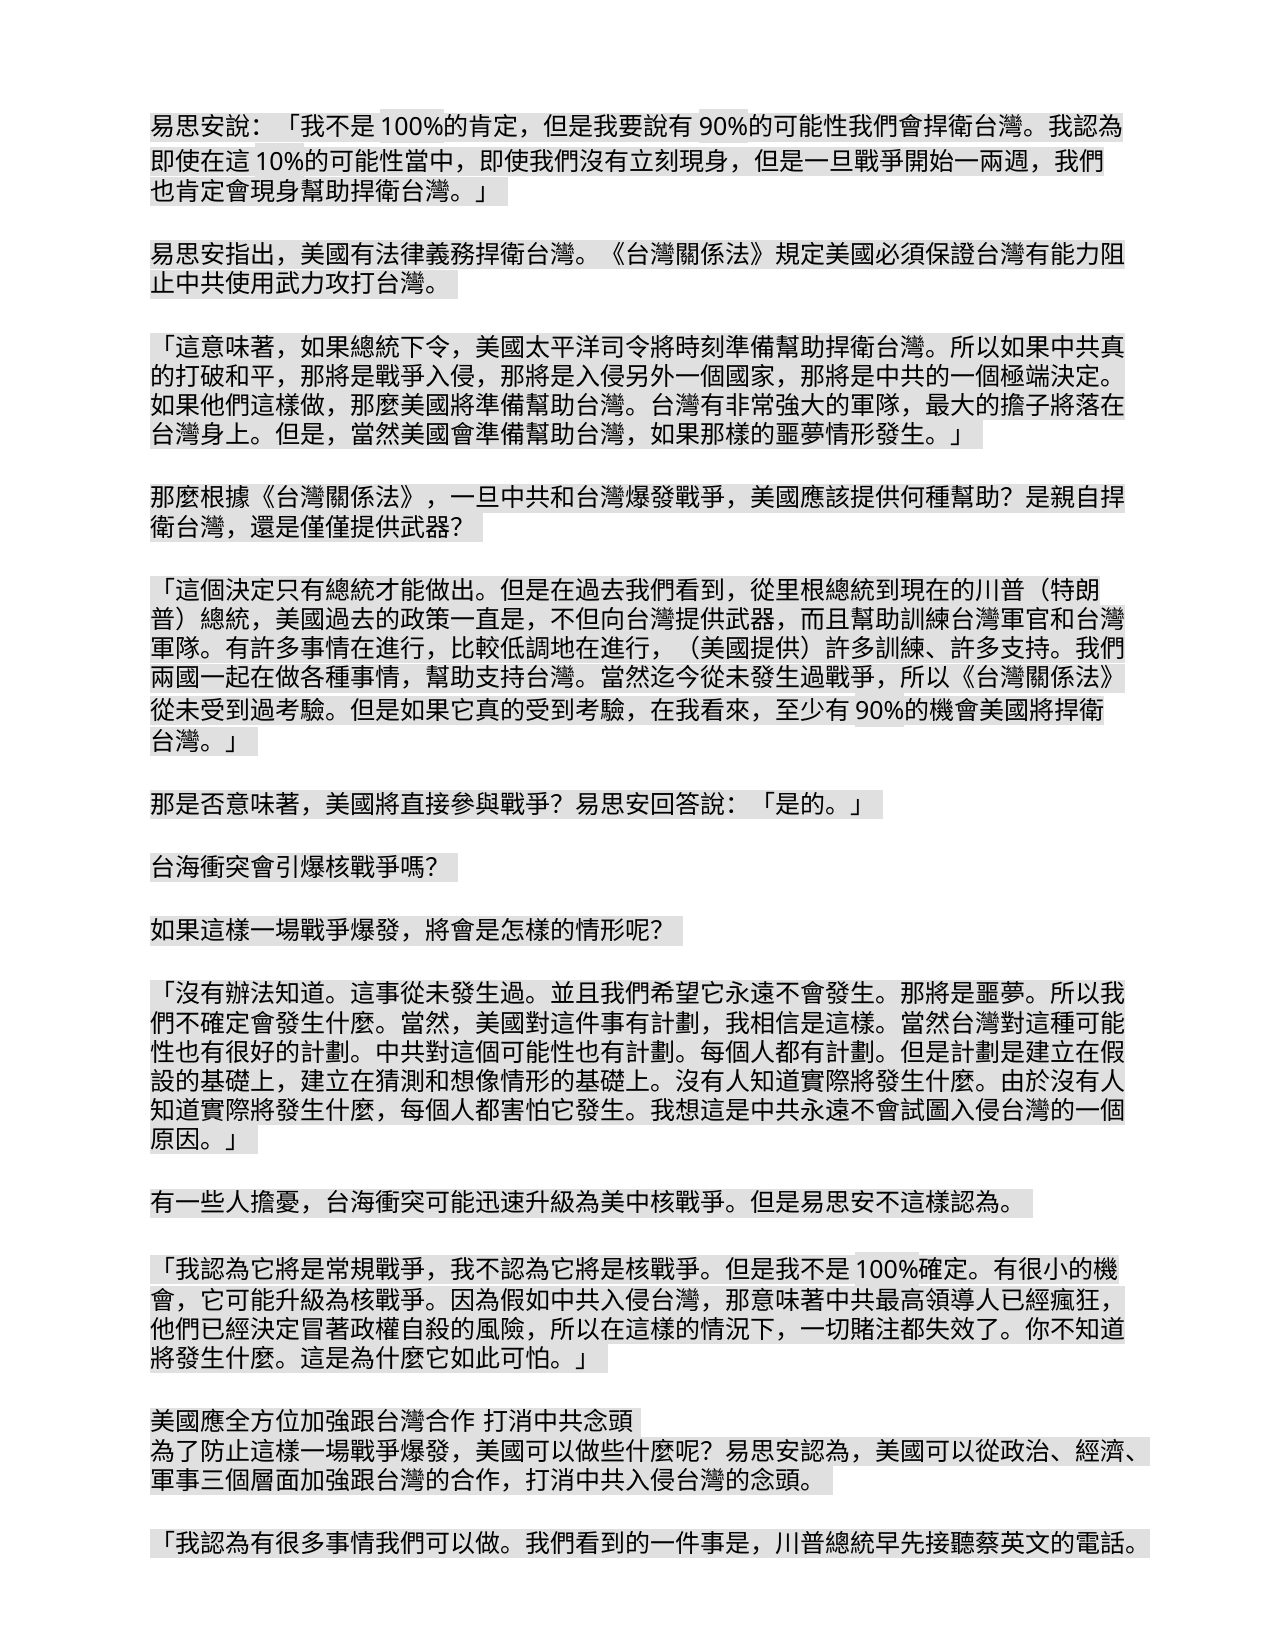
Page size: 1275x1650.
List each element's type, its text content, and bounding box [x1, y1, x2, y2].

text 韋任，不是喔，你講的這個經濟殺手，我很久以前就已經做過一些介紹。我說的特務從良指的是 CIA 的 Kevin Shipp。相關影片很多，請先看這個，剛剛找到中文字幕： https://www.youtube.com/watch?v=ZFqUrWo7Em4 不知誰做的中文字幕，可能沒有翻譯得很好，不過八九不離十。強烈建議務必從頭看到尾。 我並不認為他講出任何我過去所不知道的資訊，不過，因為他曾經是CIA的高層主管，所以，他的言論當然會有它的一定驗證效果，驗證我們過去長期以來對於美國的認識基本上是正確的。這也就是我常說的 "圈內人認識論"；簡單說就是當你長期處於某種圈內，關注圈內種種，久而久之，你就會比一般人更能認識這個圈子；即便當你並無所謂證據或第一手接觸經驗時，你依然會比一般人更容易掌握真相。這是因為凡事總是有個內在一致性，你要說它是一種 "本質" 也未嘗不可。依據這樣一種一致性，透過無數的觀察經驗累積，真相的基本輪廓多少還是可以被清楚掌握。 Kevin Shipp把美國分成三種由內而外、由上而下的權力結構，最表面的一層就是一般人平常被灌輸的那個所謂美國民選政府 (包括總統與各級國會與地方政府等等)，透過某種選舉制度產生。這就是我們一般所說的美國政府。但這個政府其實不具實權，它只是個傀儡。在它之上還有個老大哥政府，就是 Shipp 所說的 Deep State (深層政府)，簡單說就是類似羅素所說的那個不必選舉、永遠存在的世襲政權，由軍火商和大財團組成。 不過，依據 Shipp 的分類，真正發號施令、呼風喚雨的卻是在民選政府和深層政府之上的一個恐怖血腥無惡不作的權力核心，叫做影子政府 ( Shadow Government)，主要就是以CIA (中情局) 為首的情治結構網絡。 我覺得這樣的分類法不太對，因為這很容易會讓人誤以為這三種 "政府" 分別是由不同的人馬掌控，甚至會誤以為民選政府是無辜的、清純的，誤以為它只是受到上面的深層政府與影子政府之脅迫或掌控或誤導，以致於不斷為非作歹。 但在我看來，大多時候並非如此，事實真相應該是這樣：有這麼一群羅素所說的世襲階級，掌控所謂民選政府的組成，透過媒體以及一切政治資源的操弄與掌控，這個世襲階級幾乎永遠百分之百都可以選出他們所要的總統與各級國會議員。或者正確地說，幾乎所有候選人全是這個世襲階級所推出，不管選出誰都一樣，都得為世襲階級效命，極少有例外。 就我所知，也許只有川普是個例外，只有川普之當選並非在他們的預料之中，可謂史無前例。在這個意義上，我很佩服川普的膽識；但他要嘛死路一條，要不就是照樣得屈從於背後的真正權力世襲階級去辦事。 所謂世襲階級是哪些人呢，當然數不清。若以當年布希政府為例，包括整個布希家族、副總統錢尼，當時的國防部長倫斯斐 (Rumsfeld)，當時的副國務卿阿米塔吉 (Richard Armitage)，以及人稱黑暗王子、向來鼓吹核武戰爭的 Richard Perle，還有各種深入權力核心的智囊或智庫，特別是比方說 PNAC (The Project for the New American Century) 等等這些人與組織，在我看來，都是世襲階級的一份子，作惡多端，包括自導自演 911事件 (我已經敢公開這樣論斷911的真相)，發動伊拉克侵略戰爭等等等。 這些年，頻頻率領一堆軍火商及戰爭販子來台灣、巴不得台海趕緊發生戰爭、不斷強迫台灣跟美國買武器、不斷鼓吹台灣人要勇敢站起來武裝自己和大陸打仗的阿米塔吉，應該就是人渣黨的直屬主人。所謂總統蔡啥小競選前赴美 "面試"，應該就是向這位主人做簡報。 阿米塔吉是誰呢？此人就是侵略伊拉克戰爭的主要推手之一，在柯林頓時代就公然積極鼓吹侵略伊拉克。1981年擔任雷根政府的國防部代理次長，過去曾經在越戰中涉及 "鳳凰" 暗殺計劃 (殺害至少八萬多名越南人)；2008年，擔任共和黨總統候選人、惡名昭彰的 McCain (馬侃) 的亞太外交政策推手；在美國政府中，長年鼓吹與策畫各項國際侵略戰爭不遺餘力；目前活躍於各種專門在國際間推銷 "民主自由" (亦即推銷 "政變"、"暗殺" 與 "軍火") 的公關公司或智庫，常常來台灣賣軍火。經常發表鼓吹兩岸戰爭言論的 Project 2049 Institute，就是以阿米塔吉為首的一個所謂智庫 (參考底下報導。類似新聞，不勝枚舉，似乎巴不得兩岸趕緊打仗)。這部份，以後有時間再多講。 有一部電影叫做 Fair Game，我沒看，台灣好像翻譯做 "不公平的戰爭"，真實故事改編搬上螢幕。這個醜聞叫做 Plame affair，真實的經過大約是這樣：有一位 CIA的女特務 Valerie Plame ，和她的先生 (一位外交官) 被派往非洲尼日共和國調查海珊是否來此購買輻射原料--鈾。經過無數的調查證實，早在1991年第一次波斯灣戰爭之後，海珊就根本沒有發展核武與生化武器的能力與企圖。 但是，侵略伊拉克是美國這群恐怖血腥的世襲階級的既定計畫，所謂調查，只是做個樣子欺騙世人。於是，明明調查結果是海珊並沒有向尼日購買鈾原料，但美國政府依然繼續瞎掰，瞎掰了上千個謊言，照樣入侵伊拉克。儘管聯合國首席武檢官當時甚至公開指控美國政府刻意撒謊，布希和倫斯斐及阿米塔吉等這群血腥人渣照樣入侵，殺害上百萬名伊拉克人(根據一項學術調查，絕對不止Kevin Shipp所說的50萬人)，並實質佔領伊拉克至今。 問題就出在，當美國於2003年3月20號對伊拉克發動侵略戰爭之後，這位女特務 Valerie Plame 的老公，卻在七月對媒體表示，經過他們的調查，實在找不到任何能證明海珊購買輻射原料的事證。沒想到，不久之後，他們夫妻倆就完蛋了，媒體竟然公布他們的真實身份是CIA特務，等於是要置他們於死地。後來發現，故意對媒體洩露其特務身份的人，就是這位阿米塔吉，使Plame夫妻身敗名裂，身陷險境，做為一種報復。 這只是一個微不足道的小插曲，順便一提，但你從中也可以看得出來布希與阿米塔吉等等這些血腥人渣之狠毒與無所不用其極。至於越戰中極度血腥的鳳凰暗殺計畫，以後有機會再說。 我只是想說，美國的權力結構並非如 Shipp所言那般分成一級又一級，彷彿彼此之間的成員各自不同，但事實並非如此。至於 Shipp 所謂真正掌權的 "影子政府"，在我看來，並非首腦，而只是恐怖世襲階級的東廠錦衣衛，雖然常常獨斷獨行，但基本上仍是聽命於羅素所說的這個由軍火商與大財團組成的世襲階級。 麻煩各位花點時間，大約一個小時，仔細把 Shipp 的演講影片看完。其它還有很多很多事，講不完。以後再說。台灣人應該認清誰才是真正想要傷害你的人，就是這群非常恐怖血腥的美國人渣，但台灣人卻把他們奉為神明那般膜拜，不管藍綠，誰想參選大位，就得接受這些人渣的面試與忠誠考核，而這些人渣，正是一心想把我們推向地獄以謀取私人暴利的血腥恐怖魔頭。 對此，我常覺得很無言，很可悲，台灣人完全不知道是非善惡，完全被朦蔽，把意味著康莊大道的兩岸統一坦途視為通往地獄之路，把善待自己的同胞視為不共戴天的仇敵，卻把無惡不作的美、日魔鬼以及島內綠油油、貪婪無度的人渣走狗給當成神明與救星般崇拜仰慕。常覺得很挫折，我這點無用的餘生以及零碎忙碌的時間，究竟能做些什麼？可讓密不通風的漫天巨大謊言出現一點缺口，好迎來一點曙光呢？ 陳真 2018. 02. 28. ======================= 專訪攻台計劃曝光者：中共無能力無膽攻台 【大紀元2017年10月06日訊】（大紀元記者秦越採訪報導） 美國智庫2049項目研究所（Project 2049 Institute）研究員、中國問題專家易思安（Ian Easton）本週出版新書，曝光一份中共攻打台灣的祕密計劃。但是他對大紀元表示，他認為中共沒有實力和膽量攻打台灣，因為那將是中共跟整個亞洲民主制度的對決，也將是中共政權的自殺選擇。 2049項目研究所是一家位於美國華府的智庫機構，以亞洲為主要研究對象，執行長是前美國國務院副助理國務卿蘭道爾．薛瑞福（Randall G. Schriver），重要成員包括前美國副國務卿阿米塔吉（Richard Lee Armitage）。 易思安的新書名為「中共侵略威脅」。書中披露，由中共軍隊起草的這份祕密戰爭計劃呼籲對台灣發起大規模軍事攻擊。屆時中共軍隊將進行海上和空中封鎖，然後發起兩棲海岸登陸攻擊，預計使用40萬軍人。 易思安告訴大紀元，他並沒有中共戰爭計劃的拷貝，那是中共的絕密文件。他的信息來源有兩個，一個是台灣2013年國防白皮書。在這份白皮書當中，台灣軍隊說中共有一個計劃，準備在2020年入侵台灣。 第二個信息來源是中共軍事院校的教材。「我有很多中共軍事院校、指揮官學校的教科書，還有一些手冊，以及他們做過的一些技術研究。所有這些來自中共軍方的文件都說，他們計劃在未來的某個時候入侵台灣，他們在準備此事。」 易思安在書中試圖說明，現實是非常不同的。易思安說：「我認為實際上，中共沒有能力入侵台灣。他們也不會在2020年入侵台灣。」 中共軍隊沒有能力跨越台灣海峽 易思安說，他不相信中共有實力或膽量攻擊台灣。那對中共而言是自殺行為。易思安列舉了幾個理由。 「中共沒有足夠好的台灣情報，他們沒有足夠強大的軍隊入侵台灣，他們沒有辦法阻止美國干預。他們可以威脅，他們可以傷害我們，但是他們阻止不了我們。實際上，他們的軍隊不是足夠的大，不是足夠的強，能讓他們真的跨越台灣海峽、搶灘登陸。如果他們真的要入侵，他們必須拿下海灘，他們必須拿下港口設施和海港，他們必須拿下機場。台灣軍隊也強大，以至於這樣的情況不可能發生。」 中共軍隊擁有200萬現役軍人，而台灣常備部隊只有21萬人。為什麼說共軍的力量不足以拿下台灣？ 易思安說：「即使你有一個龐大的軍隊，但你不能隨心所欲地、在你想要的時候，將之運送到你想去的地方。所以這是一個後勤問題。他們有一個很大的運輸問題，他們沒有足夠的船隻，他們沒有足夠的水陸兩用車，他們沒有足夠的直昇機。他們有各種問題。所以他們可能有一個龐大的軍隊，但是他們不能足夠快速地將這個軍隊運送過台灣海峽，登陸攻擊台灣軍隊。因為台灣也有龐大的軍隊。中共只有很少數的地方可以登陸。在所有這些地方，台灣都擁有巨大的優勢，他們有坦克，他們有火箭發射器，他們有大砲。所以，雖然中共的確有龐大的軍隊，但是我不認為他們可以將這個軍隊足夠快速地運過台灣海峽，取得戰爭勝利。」 但是如果中共發射導彈和發動空襲呢？自從上世紀80年代以來，中共將1000枚彈道導彈和巡航導彈部署在能打到台灣的距離之內。 易思安說：「的確，中共的導彈能力非常危險，對台灣是個很大的威脅，對美國也是個很大的威脅。我們在日本沖繩、關島有軍事基地，中共的導彈是很大的威脅，這毫無疑問。他們的轟炸機、他們的戰鬥機、他們的潛艇是非常嚴重的威脅，他們當然可以造成很大的破壞。他們可以殺死很多人，他們可以燒毀城市。他們可以攻擊空軍基地，他們可以攻擊指揮控制中心，他們可以攻擊台北的總統府，諸如此類。但是他們無法摧毀台灣的軍隊──台灣海軍、台灣空軍、海軍陸戰隊和軍警。他們用導彈和轟炸機造成不了太大的破壞，因為台灣準備充分，有地堡、有隧道、有地下設施。所以99%的台灣軍隊將能夠在導彈攻擊和轟炸機攻擊當中存活下來。」 美國將捍衛台灣 如果中共真的攻打台灣，美國會怎麼做？ 易思安說：「如果中共攻擊台灣，如果他們有這個意圖，我們將會知道。美國有很好的情報，我們將會至少提前六十天知道，最差也會提前三十天知道。所以我們可以開始準備，我們可以開始調動航母、潛艇、轟炸機、戰鬥機，我們將開始做所有幫助捍衛台灣所需要做的事情。我們將準備好網絡戰專家，我們將向台灣輸送物資，我們將派遣情報人員到台灣，當然台灣也有很好的情報人員。我們將做許多事情，我們可以做很多事情，希望這將足以改變中共的計劃，我們可以從一開始就阻止這場戰爭。即使他們有攻打台灣的想法，但是如果美國、台灣、當然還有日本，如果我們做了所有正確的事情，我們可以改變他們的想法，我們可以維持台灣海峽的和平。」 如果中共攻打台灣，美國一定會捍衛台灣嗎？ 易思安說：「我不是100%的肯定，但是我要說有90%的可能性我們會捍衛台灣。我認為即使在這10%的可能性當中，即使我們沒有立刻現身，但是一旦戰爭開始一兩週，我們也肯定會現身幫助捍衛台灣。」 易思安指出，美國有法律義務捍衛台灣。《台灣關係法》規定美國必須保證台灣有能力阻止中共使用武力攻打台灣。 「這意味著，如果總統下令，美國太平洋司令將時刻準備幫助捍衛台灣。所以如果中共真的打破和平，那將是戰爭入侵，那將是入侵另外一個國家，那將是中共的一個極端決定。如果他們這樣做，那麼美國將準備幫助台灣。台灣有非常強大的軍隊，最大的擔子將落在台灣身上。但是，當然美國會準備幫助台灣，如果那樣的噩夢情形發生。」 那麼根據《台灣關係法》，一旦中共和台灣爆發戰爭，美國應該提供何種幫助？是親自捍衛台灣，還是僅僅提供武器？ 「這個決定只有總統才能做出。但是在過去我們看到，從里根總統到現在的川普（特朗普）總統，美國過去的政策一直是，不但向台灣提供武器，而且幫助訓練台灣軍官和台灣軍隊。有許多事情在進行，比較低調地在進行，（美國提供）許多訓練、許多支持。我們兩國一起在做各種事情，幫助支持台灣。當然迄今從未發生過戰爭，所以《台灣關係法》從未受到過考驗。但是如果它真的受到考驗，在我看來，至少有90%的機會美國將捍衛台灣。」 那是否意味著，美國將直接參與戰爭？易思安回答說：「是的。」 台海衝突會引爆核戰爭嗎？ 如果這樣一場戰爭爆發，將會是怎樣的情形呢？ 「沒有辦法知道。這事從未發生過。並且我們希望它永遠不會發生。那將是噩夢。所以我們不確定會發生什麼。當然，美國對這件事有計劃，我相信是這樣。當然台灣對這種可能性也有很好的計劃。中共對這個可能性也有計劃。每個人都有計劃。但是計劃是建立在假設的基礎上，建立在猜測和想像情形的基礎上。沒有人知道實際將發生什麼。由於沒有人知道實際將發生什麼，每個人都害怕它發生。我想這是中共永遠不會試圖入侵台灣的一個原因。」 有一些人擔憂，台海衝突可能迅速升級為美中核戰爭。但是易思安不這樣認為。 「我認為它將是常規戰爭，我不認為它將是核戰爭。但是我不是100%確定。有很小的機會，它可能升級為核戰爭。因為假如中共入侵台灣，那意味著中共最高領導人已經瘋狂，他們已經決定冒著政權自殺的風險，所以在這樣的情況下，一切賭注都失效了。你不知道將發生什麼。這是為什麼它如此可怕。」 美國應全方位加強跟台灣合作 打消中共念頭 為了防止這樣一場戰爭爆發，美國可以做些什麼呢？易思安認為，美國可以從政治、經濟、軍事三個層面加強跟台灣的合作，打消中共入侵台灣的念頭。 「我認為有很多事情我們可以做。我們看到的一件事是，川普總統早先接聽蔡英文的電話。我認為這類政治信號非常好地阻遏了中共攻擊台灣的企圖。我認為我們進行高層討論很重要，我們總統和台灣總統談話是很正面的事情，我認為他們談話很重要，他們認識彼此很重要。這是第一步，是政治方面。」 易思安認為，第二步是經濟方面的合作。 「美國和台灣應該更多地合作。我們跟台灣應該朝著自由貿易協議的方向努力，以便台灣不會覺得只能依賴中國和中國市場。我認為有許多經濟原因和戰略原因，促使美國和台灣之間應該進行更多貿易和經濟發展合作。」 最後一點是軍事和安全合作。「在這方面，有許多事情可以做，有許多改善的空間。我們可以向台灣出售更多常規武器，我們可以向台灣出售更多高端武器，比如新型戰鬥機，我們可以支持台灣的本土潛艇計劃，我們可以支持台灣的無人機計劃，我們可以向台灣出售新型坦克、新型大砲，有許多事情可以做。當然我們還可以派遣艦隊訪問台灣，我們可以進行許多軍事合作。這一切將向中共發出信息：美國和台灣是好朋友，中共試圖使用暴力、使用武力、使用軍事手段奪回台灣是錯誤的。我認為海峽兩岸困境的唯一解決方法，就是中共放棄對台灣使用武力，中共開始接受台灣是一個民主國家的客觀現實。」 民主國家同盟一定會戰勝中共 如果美中真的要在台灣海峽戰爭中對決，誰將取勝？ 「我不是100%的確定。但是我認為有非常非常大的可能性，台灣和美國以及亞洲民主國家將取得勝利。因為這不是中共對決美國，也不是中共對決台灣，這是中共對決亞洲民主制度。如果中共試圖入侵台灣，那麼它就是在攻擊所有地方的民主制度，包括日本、澳大利亞和美國。我們所有的盟友都將受到影響，我們所有的重要利益都將受到中共攻擊台灣的影響。我認為我們將勝利，我認為民主將勝利。」 易思安認為，如果中共攻擊台灣，所有的民主國家都將團結起來對抗中共。 「我強烈地感覺，如果中共真的試圖入侵台灣，所有的民主國家，至少它們大多數，美國所有的好朋友，加拿大、英國、法國、德國，所有國家都將團結起來，所有國家都將意識到，中共需要消失。」 [150, 75, 1125, 1558]
